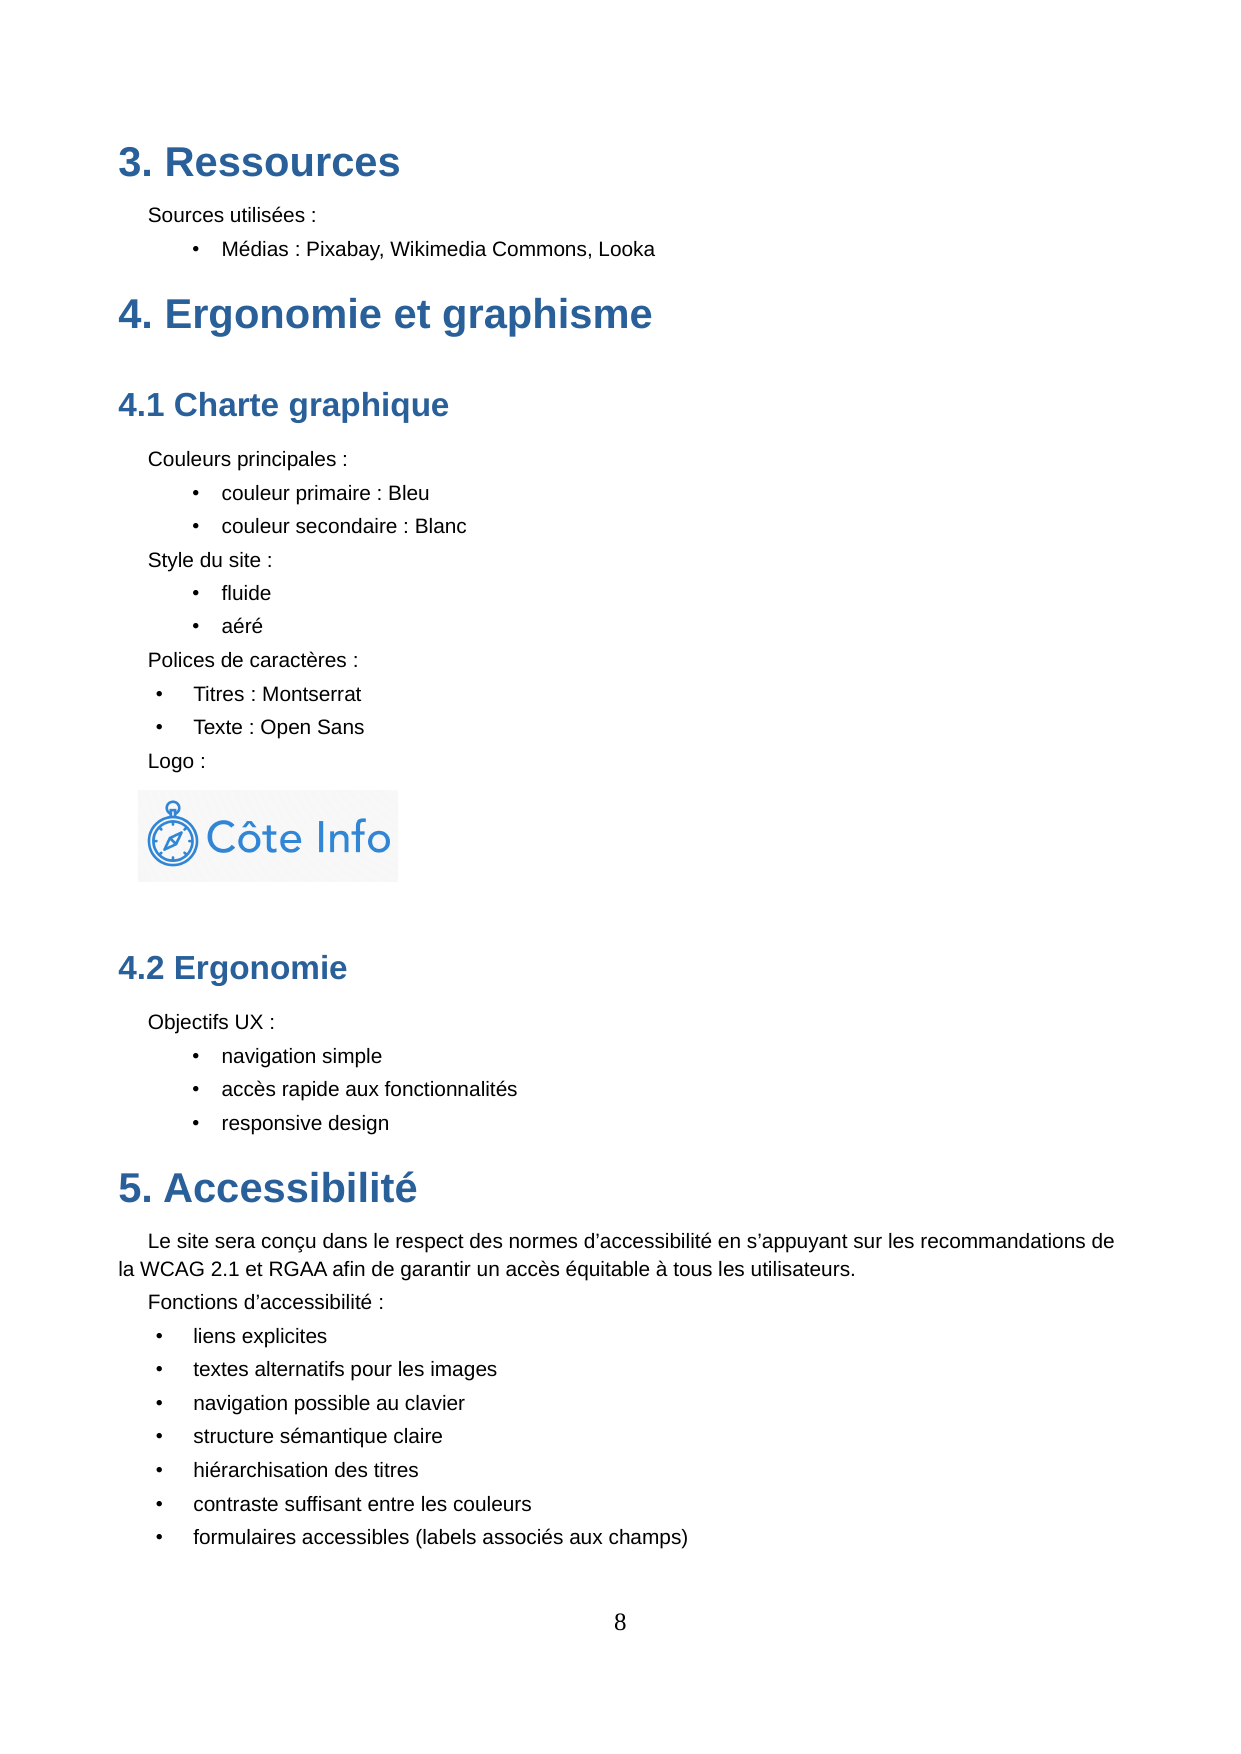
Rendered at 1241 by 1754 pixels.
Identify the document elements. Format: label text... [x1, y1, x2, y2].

list contraste suffisant entre les couleurs [156, 1491, 1122, 1515]
text Couleurs principales : [118, 447, 1122, 471]
text Le site sera conçu dans le respect des normes d’accessibilité en s’appuyant sur les recommandations de la WCAG 2.1 et RGAA afin de garantir un accès équitable à tous les utilisateurs. [118, 1229, 1122, 1281]
list Titres : Montserrat [156, 681, 1122, 705]
list couleur primaire : Bleu [162, 480, 1122, 504]
list formulaires accessibles (labels associés aux champs) [156, 1525, 1122, 1549]
list liens explicites [156, 1324, 1122, 1348]
list Texte : Open Sans [156, 715, 1122, 739]
list couleur secondaire : Blanc [162, 514, 1122, 538]
text Logo : [118, 748, 1122, 772]
text Style du site : [118, 547, 1122, 571]
subtitle 3. Ressources [118, 137, 1122, 185]
text Fonctions d’accessibilité : [118, 1290, 1122, 1314]
list structure sémantique claire [156, 1424, 1122, 1448]
subtitle 5. Accessibilité [118, 1163, 1122, 1211]
list textes alternatifs pour les images [156, 1357, 1122, 1381]
list hiérarchisation des titres [156, 1458, 1122, 1482]
subtitle 4.2 Ergonomie [118, 948, 1122, 986]
list responsive design [162, 1111, 1122, 1135]
subtitle 4. Ergonomie et graphisme [118, 289, 1122, 337]
list navigation simple [162, 1043, 1122, 1068]
list accès rapide aux fonctionnalités [162, 1077, 1122, 1101]
list aéré [162, 614, 1122, 638]
list Médias : Pixabay, Wikimedia Commons, Looka [162, 237, 1122, 261]
text Polices de caractères : [118, 648, 1122, 672]
picture [137, 790, 399, 882]
text Sources utilisées : [118, 203, 1122, 227]
list navigation possible au clavier [156, 1391, 1122, 1415]
list fluide [162, 581, 1122, 605]
subtitle 4.1 Charte graphique [118, 385, 1122, 423]
text Objectifs UX : [118, 1010, 1122, 1034]
